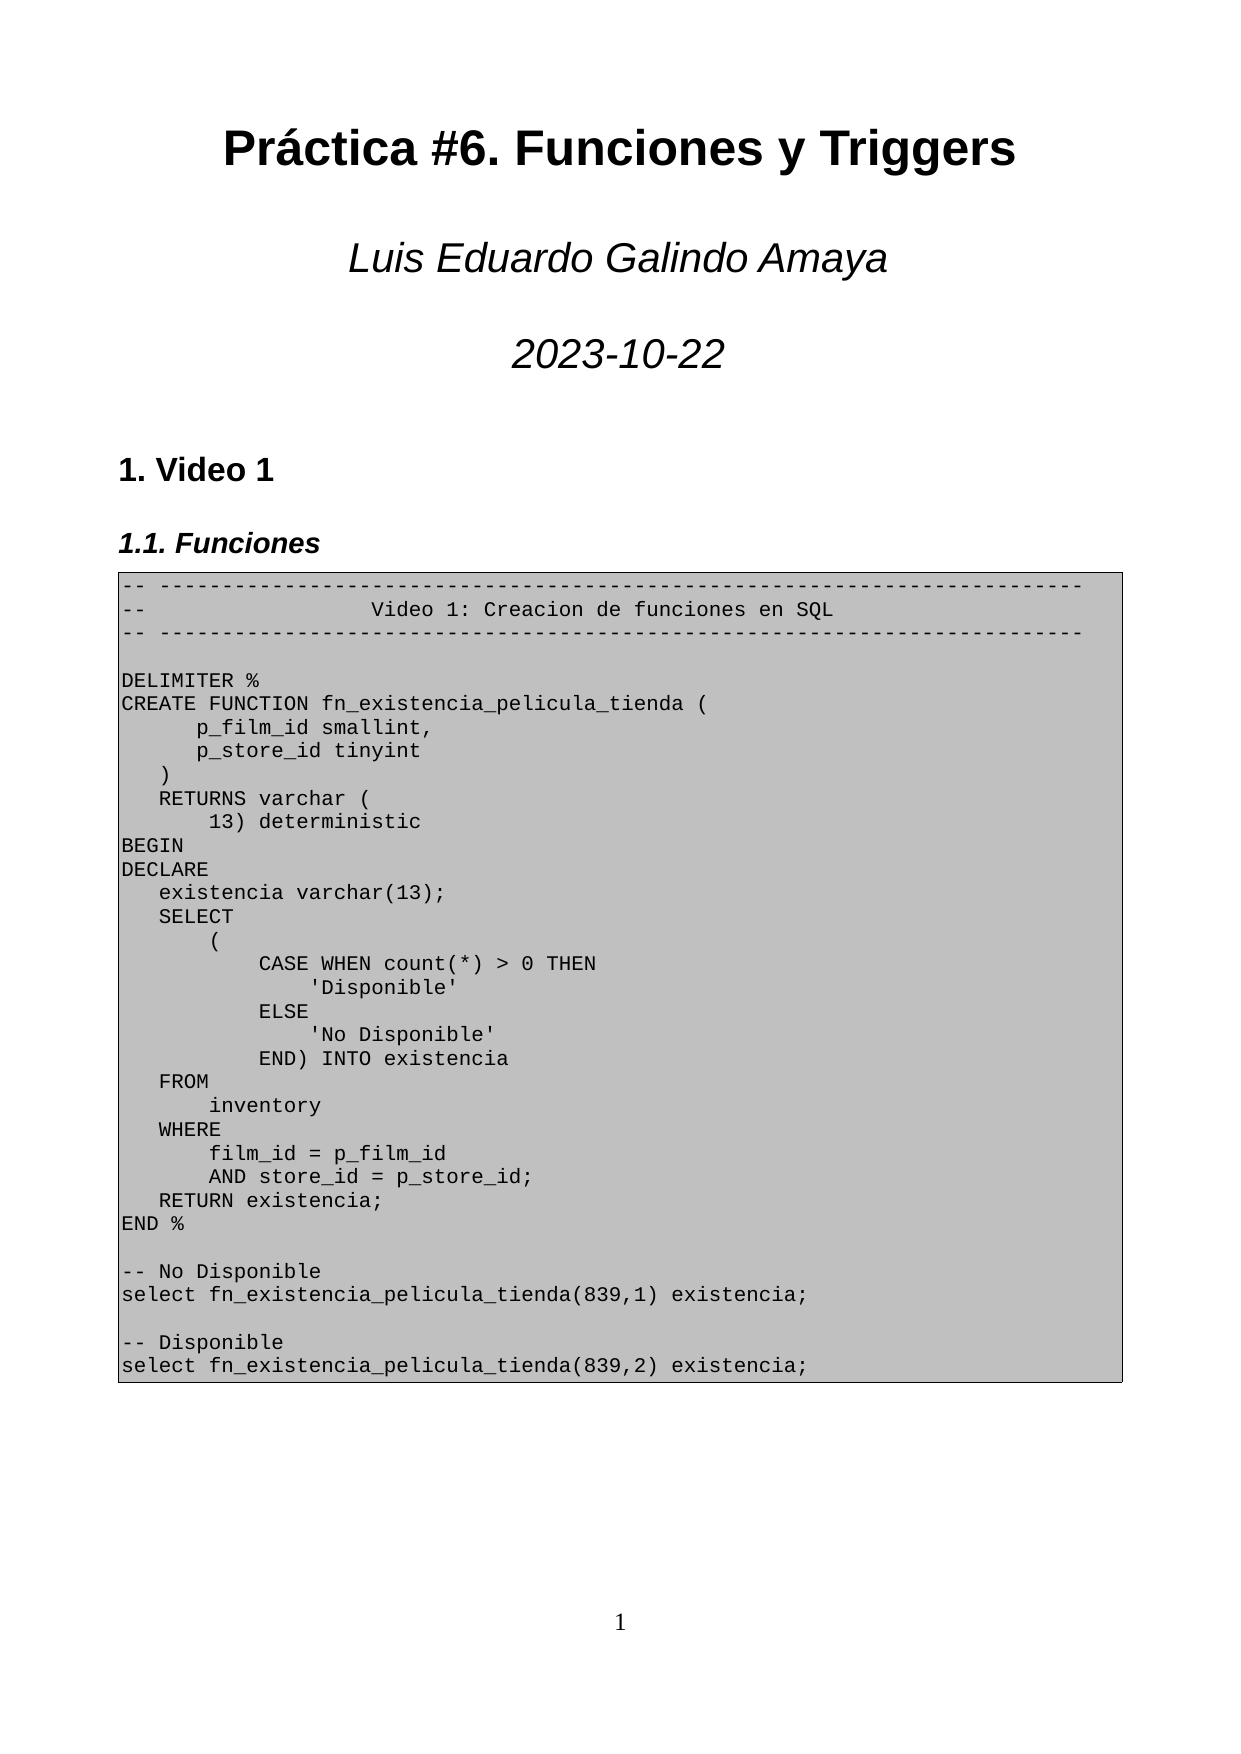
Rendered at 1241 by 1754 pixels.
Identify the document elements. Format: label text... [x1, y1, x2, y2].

text DECLARE [119, 856, 1122, 879]
subtitle Funciones [118, 526, 1122, 559]
subtitle Luis Eduardo Galindo Amaya [118, 233, 1122, 281]
text select fn_existencia_pelicula_tienda(839,1) existencia; [119, 1281, 1122, 1305]
text END) INTO existencia [119, 1045, 1122, 1068]
text END % [119, 1210, 1122, 1234]
text RETURN existencia; [119, 1187, 1122, 1210]
text ELSE [119, 998, 1122, 1021]
text 'Disponible' [119, 974, 1122, 998]
text 'No Disponible' [119, 1021, 1122, 1045]
text -- No Disponible [119, 1258, 1122, 1281]
text existencia varchar(13); [119, 879, 1122, 903]
text CASE WHEN count(*) > 0 THEN [119, 950, 1122, 974]
text RETURNS varchar ( [119, 785, 1122, 808]
title Práctica #6. Funciones y Triggers [118, 118, 1122, 176]
text p_store_id tinyint [119, 737, 1122, 761]
text film_id = p_film_id [119, 1139, 1122, 1163]
subtitle 2023-10-22 [118, 329, 1122, 377]
text -- -------------------------------------------------------------------------- [119, 573, 1122, 596]
text CREATE FUNCTION fn_existencia_pelicula_tienda ( [119, 690, 1122, 714]
text AND store_id = p_store_id; [119, 1163, 1122, 1187]
text SELECT [119, 903, 1122, 927]
text -- Disponible [119, 1329, 1122, 1352]
text ( [119, 927, 1122, 950]
subtitle Video 1 [118, 450, 1122, 488]
text -- -------------------------------------------------------------------------- [119, 619, 1122, 643]
text BEGIN [119, 832, 1122, 856]
text p_film_id smallint, [119, 714, 1122, 737]
text -- Video 1: Creacion de funciones en SQL [119, 596, 1122, 619]
text WHERE [119, 1116, 1122, 1139]
text DELIMITER % [119, 667, 1122, 690]
text ) [119, 761, 1122, 785]
text inventory [119, 1092, 1122, 1116]
text 13) deterministic [119, 808, 1122, 832]
text select fn_existencia_pelicula_tienda(839,2) existencia; [119, 1352, 1122, 1382]
text FROM [119, 1068, 1122, 1092]
